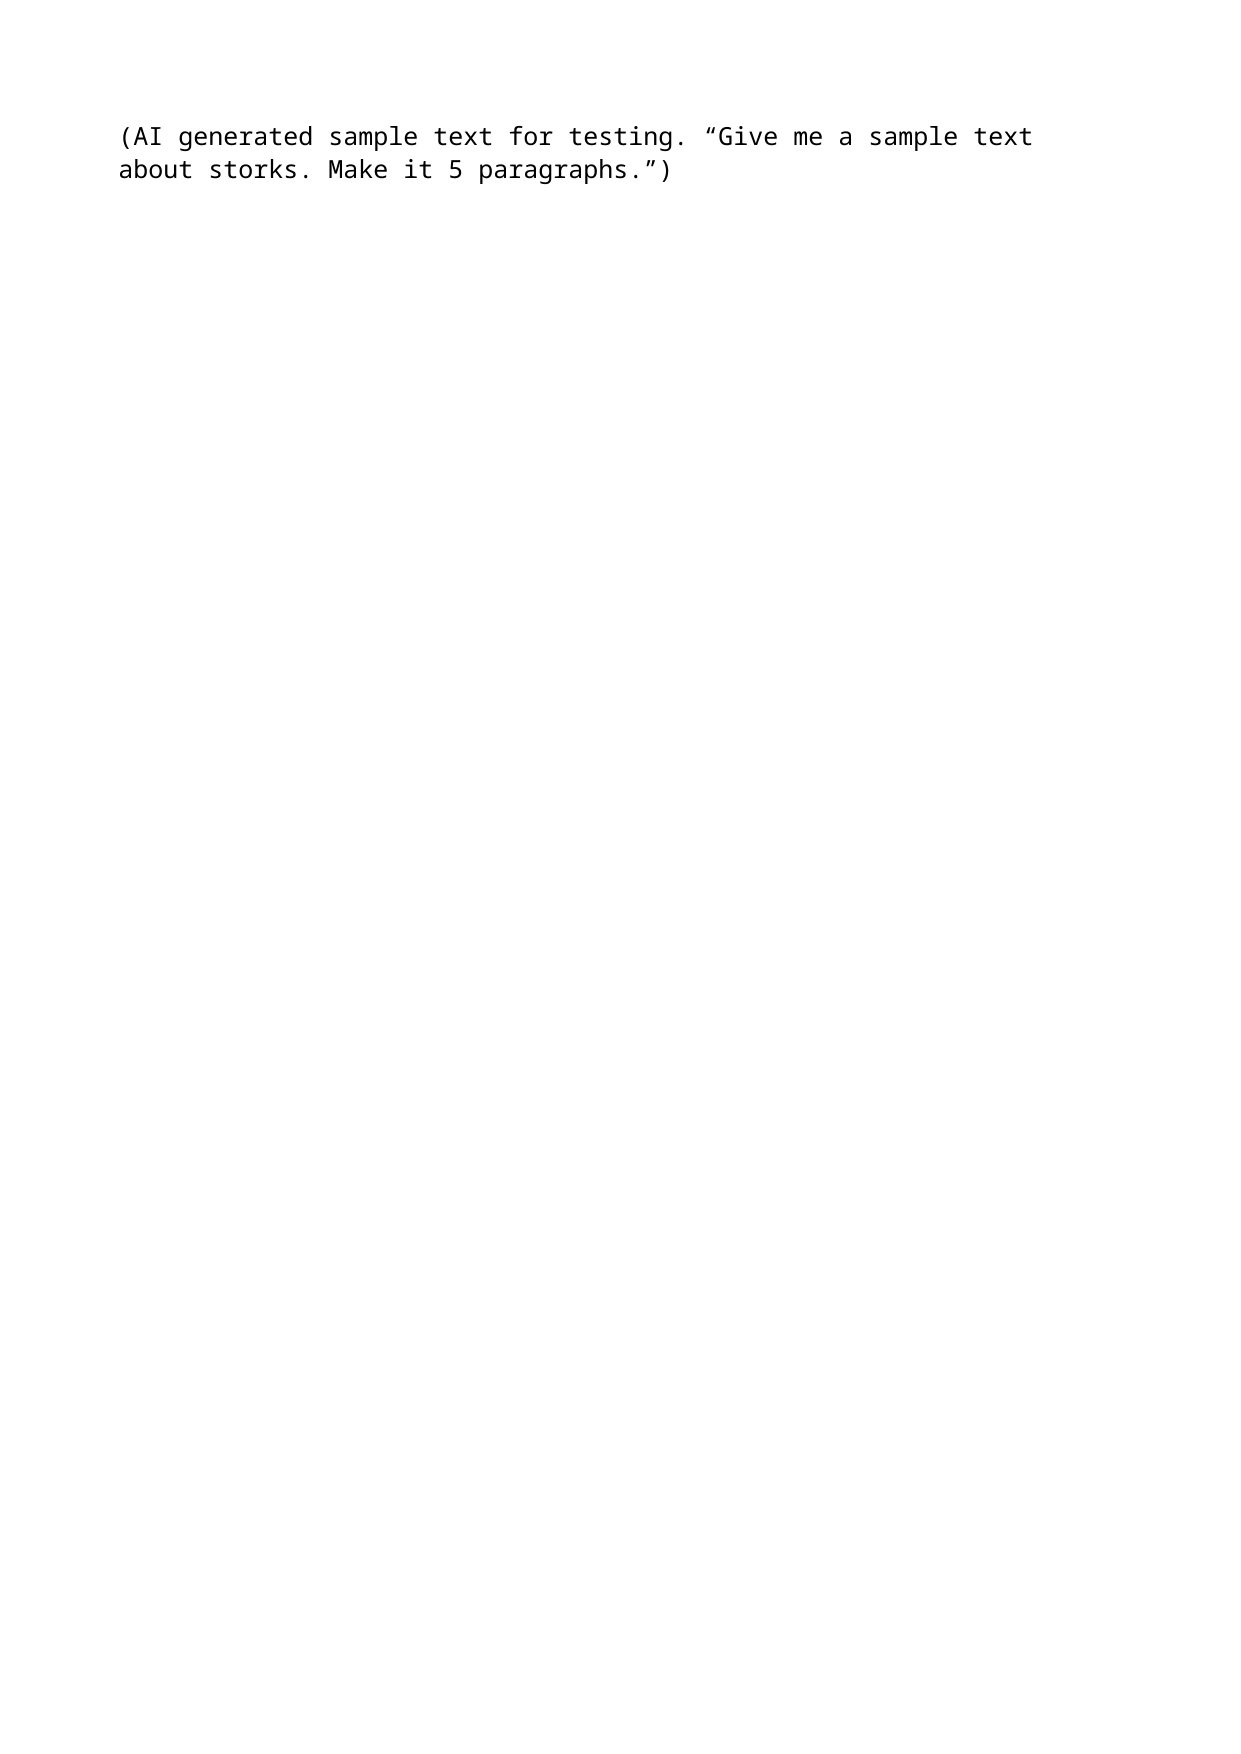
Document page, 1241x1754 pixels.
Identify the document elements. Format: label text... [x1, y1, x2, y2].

text (AI generated sample text for testing. “Give me a sample text about storks. Make it 5 paragraphs.”) [118, 118, 1122, 254]
